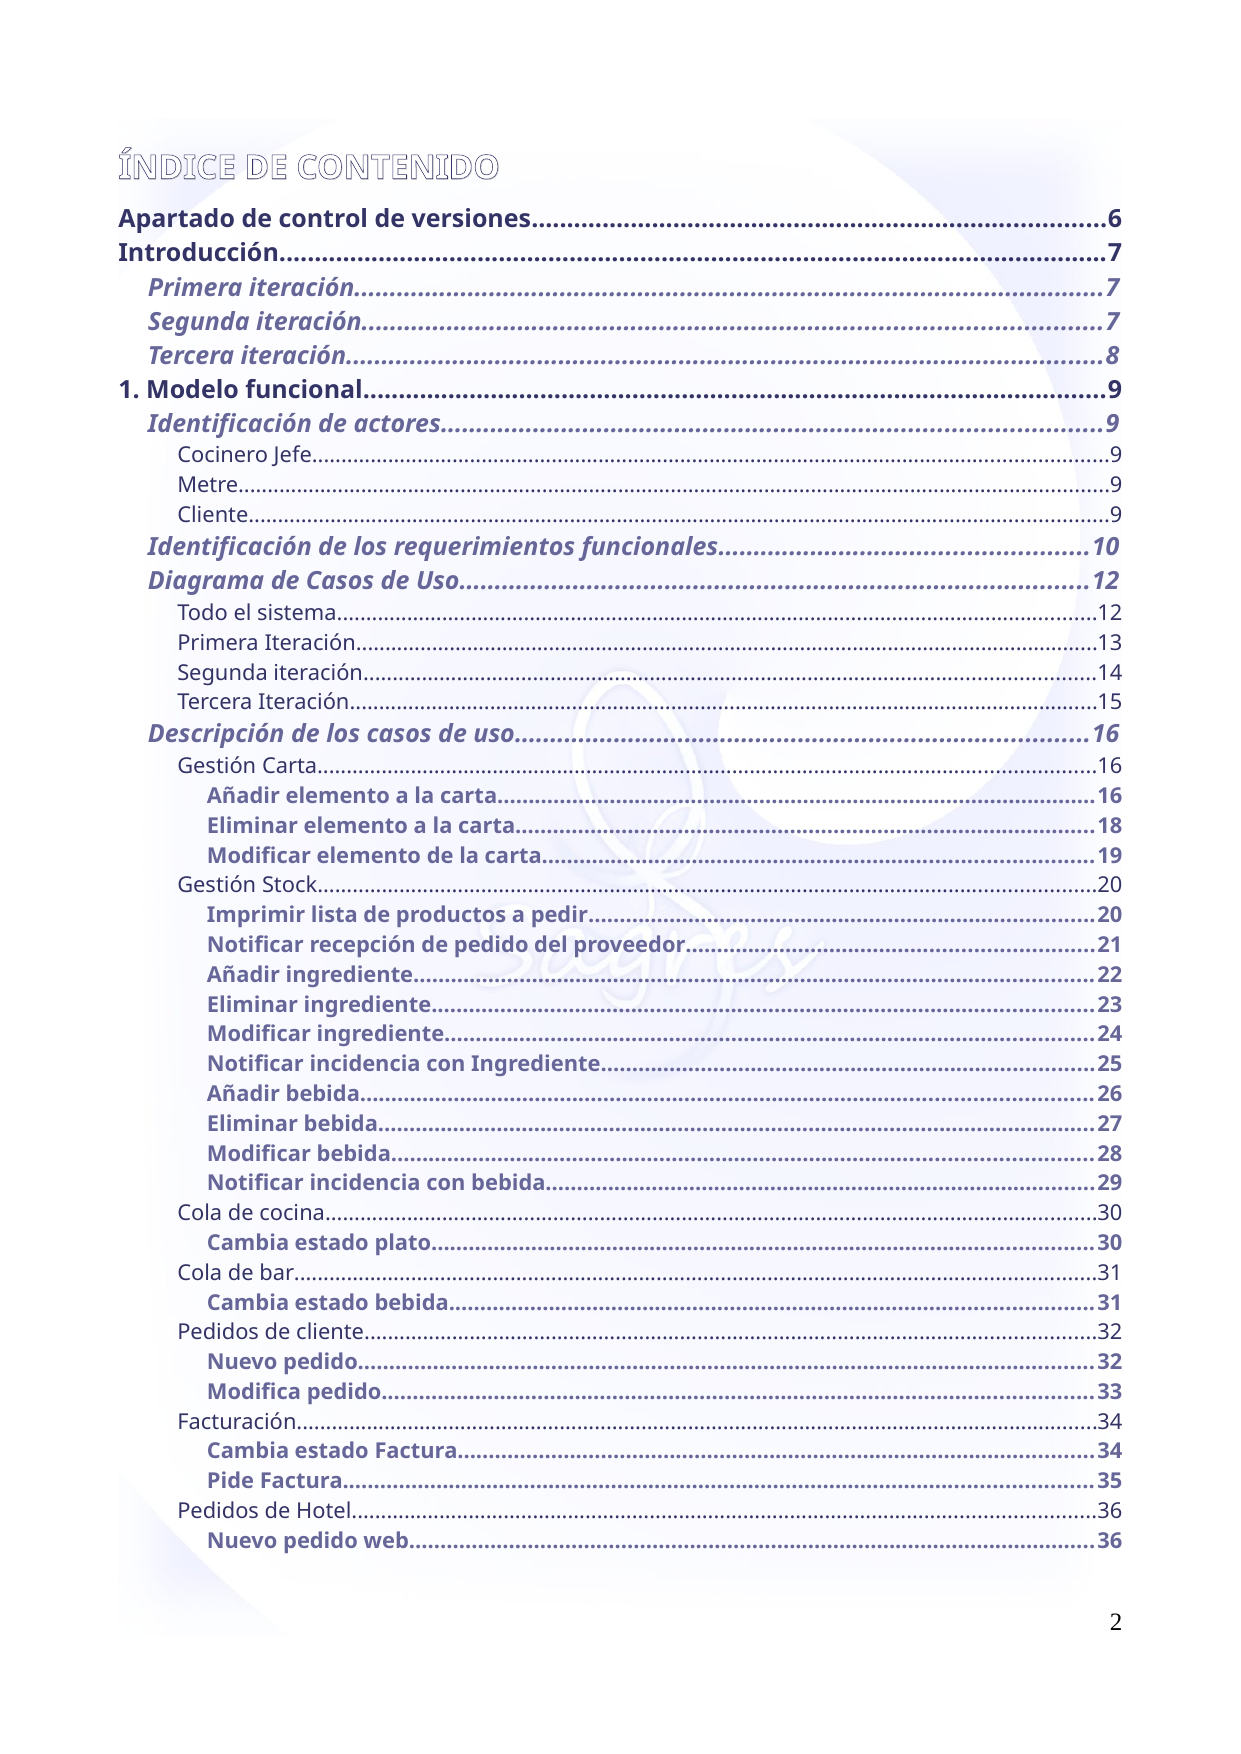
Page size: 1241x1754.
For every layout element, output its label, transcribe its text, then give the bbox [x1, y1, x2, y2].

text Introducción 7 [118, 235, 1122, 269]
text Modificar bebida 28 [207, 1137, 1122, 1167]
text Segunda iteración. 7 [148, 303, 1122, 337]
picture [118, 269, 148, 371]
text Diagrama de Casos de Uso 12 [148, 563, 1122, 597]
text Cocinero Jefe 9 [177, 439, 1122, 469]
text Notificar incidencia con Ingrediente 25 [207, 1048, 1122, 1078]
text Pide Factura 35 [207, 1465, 1122, 1495]
text Metre 9 [177, 469, 1122, 499]
picture [118, 405, 1122, 1636]
text Apartado de control de versiones 6 [118, 201, 1122, 235]
text Gestión Carta 16 [177, 750, 1122, 780]
text Modificar ingrediente 24 [207, 1018, 1122, 1048]
text Cola de cocina 30 [177, 1197, 1122, 1227]
text Nuevo pedido 32 [207, 1346, 1122, 1376]
text Identificación de actores 9 [148, 405, 1122, 439]
text Tercera Iteración 15 [177, 686, 1122, 716]
text Cliente 9 [177, 499, 1122, 529]
text Facturación 34 [177, 1406, 1122, 1435]
text Eliminar elemento a la carta 18 [207, 810, 1122, 839]
text Primera iteración. 7 [148, 269, 1122, 303]
text Eliminar ingrediente 23 [207, 988, 1122, 1018]
text Segunda iteración 14 [177, 657, 1122, 686]
text Modifica pedido 33 [207, 1376, 1122, 1406]
text Modificar elemento de la carta 19 [207, 839, 1122, 869]
text Cambia estado bebida 31 [207, 1286, 1122, 1316]
text Notificar recepción de pedido del proveedor 21 [207, 929, 1122, 959]
subtitle Índice de contenido [118, 143, 1122, 188]
text Cola de bar 31 [177, 1257, 1122, 1286]
text Añadir ingrediente 22 [207, 959, 1122, 988]
text Añadir elemento a la carta 16 [207, 780, 1122, 810]
text Nuevo pedido web 36 [207, 1525, 1122, 1554]
text Imprimir lista de productos a pedir 20 [207, 899, 1122, 929]
text Descripción de los casos de uso 16 [148, 716, 1122, 750]
text Gestión Stock 20 [177, 869, 1122, 899]
text Identificación de los requerimientos funcionales 10 [148, 529, 1122, 563]
picture [118, 118, 1122, 143]
text Pedidos de cliente 32 [177, 1316, 1122, 1346]
picture [118, 188, 1122, 201]
text 1. Modelo funcional 9 [118, 371, 1122, 405]
text Tercera iteración. 8 [148, 337, 1122, 371]
text Primera Iteración 13 [177, 627, 1122, 657]
text Cambia estado plato 30 [207, 1227, 1122, 1257]
text Todo el sistema 12 [177, 597, 1122, 627]
text Añadir bebida 26 [207, 1078, 1122, 1108]
text Eliminar bebida 27 [207, 1108, 1122, 1137]
text Pedidos de Hotel 36 [177, 1495, 1122, 1525]
text Cambia estado Factura 34 [207, 1435, 1122, 1465]
text Notificar incidencia con bebida 29 [207, 1167, 1122, 1197]
